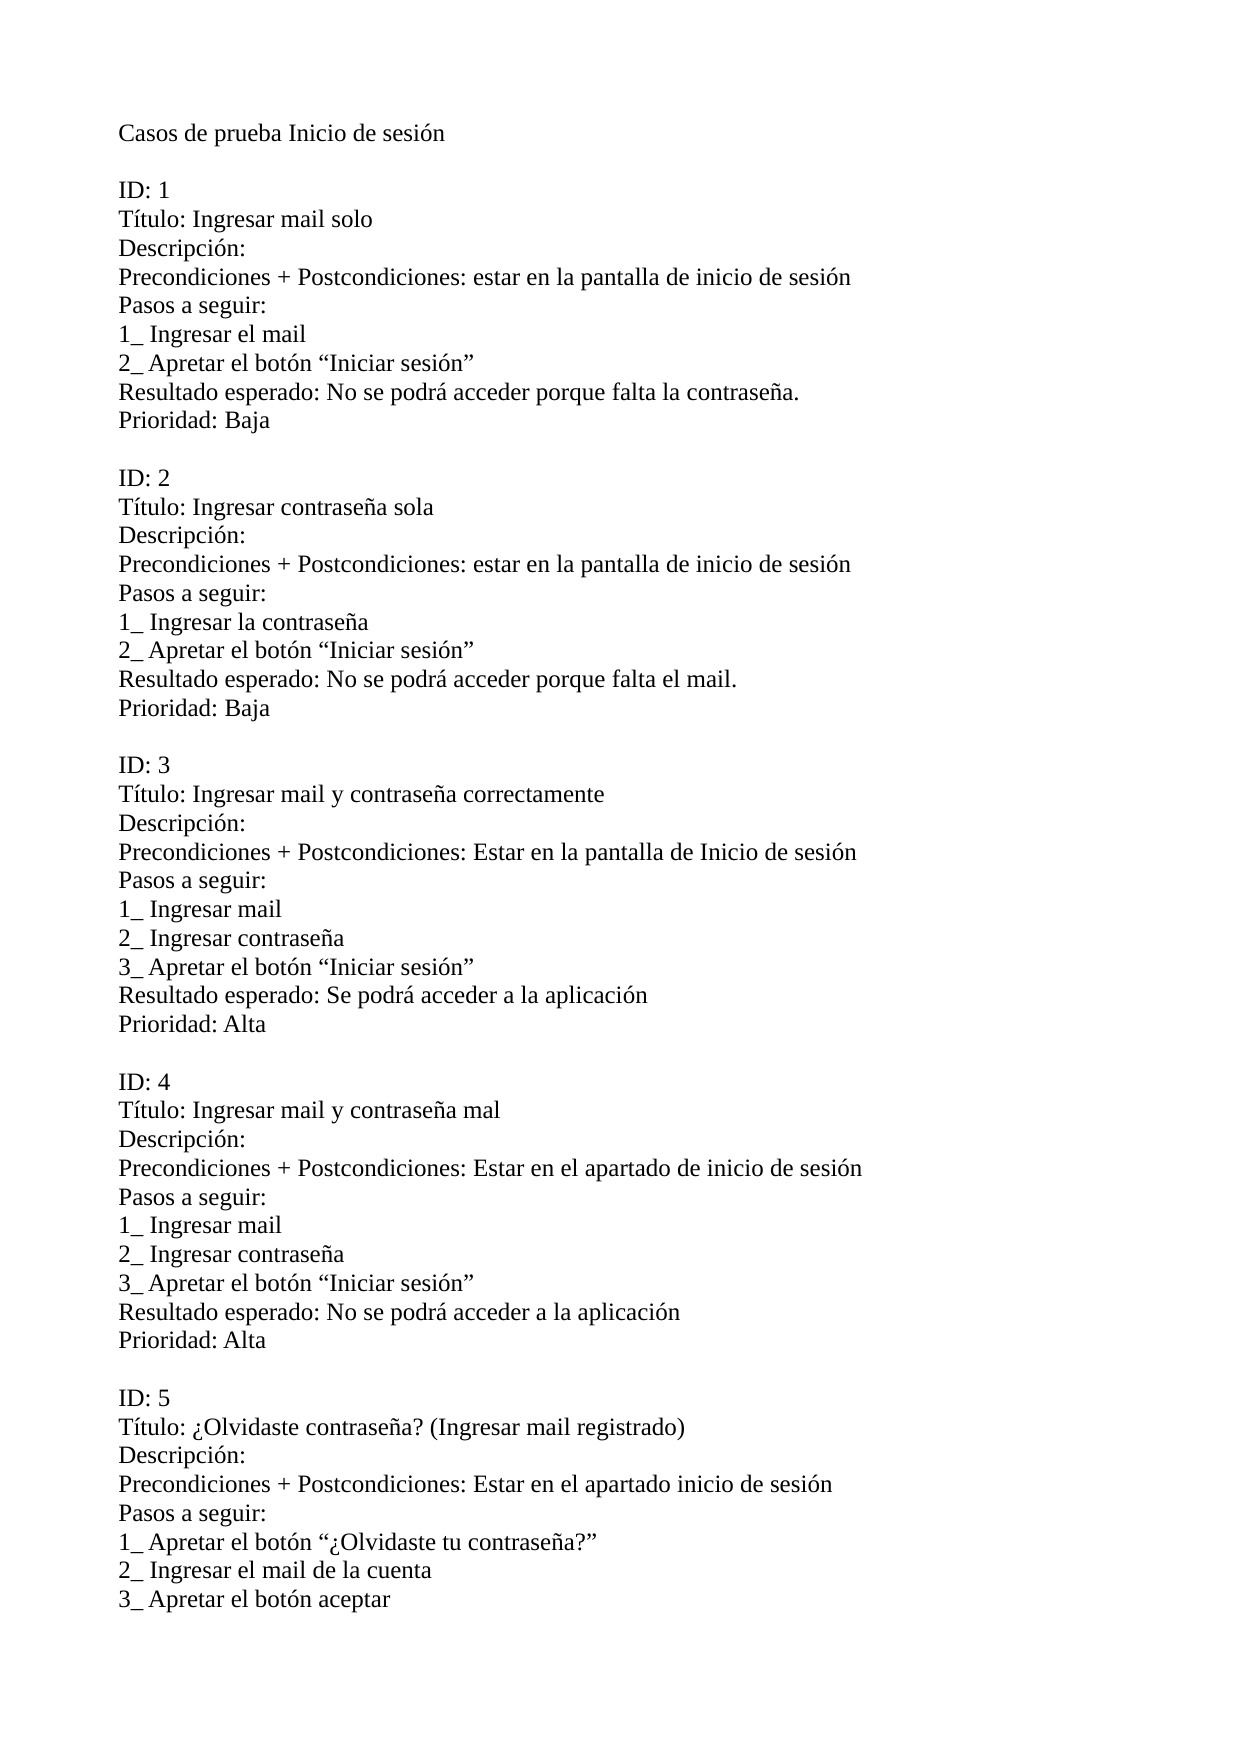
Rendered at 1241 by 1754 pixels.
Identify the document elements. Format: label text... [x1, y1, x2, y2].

text 1_ Ingresar mail [118, 1211, 1122, 1239]
text Precondiciones + Postcondiciones: estar en la pantalla de inicio de sesión [118, 549, 1122, 578]
text Pasos a seguir: [118, 578, 1122, 607]
text Título: Ingresar contraseña sola [118, 492, 1122, 521]
text 1_ Ingresar mail [118, 894, 1122, 923]
text 2_ Ingresar el mail de la cuenta [118, 1556, 1122, 1584]
text Descripción: [118, 1124, 1122, 1153]
text 3_ Apretar el botón “Iniciar sesión” [118, 952, 1122, 981]
text Casos de prueba Inicio de sesión [118, 118, 1122, 147]
text Precondiciones + Postcondiciones: Estar en el apartado de inicio de sesión [118, 1153, 1122, 1182]
text Descripción: [118, 233, 1122, 262]
text Título: Ingresar mail solo [118, 204, 1122, 233]
text Resultado esperado: No se podrá acceder porque falta el mail. [118, 664, 1122, 693]
text 1_ Ingresar el mail [118, 319, 1122, 348]
text ID: 2 [118, 463, 1122, 492]
text Título: Ingresar mail y contraseña correctamente [118, 779, 1122, 808]
text ID: 4 [118, 1067, 1122, 1096]
text 2_ Apretar el botón “Iniciar sesión” [118, 348, 1122, 377]
text 2_ Ingresar contraseña [118, 923, 1122, 952]
text Resultado esperado: No se podrá acceder a la aplicación [118, 1297, 1122, 1326]
text Resultado esperado: No se podrá acceder porque falta la contraseña. [118, 377, 1122, 406]
text Pasos a seguir: [118, 866, 1122, 894]
text Precondiciones + Postcondiciones: Estar en el apartado inicio de sesión [118, 1469, 1122, 1498]
text Prioridad: Alta [118, 1326, 1122, 1354]
text ID: 1 [118, 176, 1122, 204]
text Prioridad: Baja [118, 693, 1122, 722]
text Pasos a seguir: [118, 1498, 1122, 1527]
text 3_ Apretar el botón “Iniciar sesión” [118, 1268, 1122, 1297]
text ID: 3 [118, 751, 1122, 779]
text Resultado esperado: Se podrá acceder a la aplicación [118, 981, 1122, 1009]
text Pasos a seguir: [118, 1182, 1122, 1211]
text Prioridad: Baja [118, 406, 1122, 434]
text Descripción: [118, 808, 1122, 837]
text Prioridad: Alta [118, 1009, 1122, 1038]
text Título: ¿Olvidaste contraseña? (Ingresar mail registrado) [118, 1412, 1122, 1441]
text 2_ Apretar el botón “Iniciar sesión” [118, 636, 1122, 664]
text Descripción: [118, 1441, 1122, 1469]
text 1_ Ingresar la contraseña [118, 607, 1122, 636]
text ID: 5 [118, 1383, 1122, 1412]
text 3_ Apretar el botón aceptar [118, 1584, 1122, 1613]
text Pasos a seguir: [118, 291, 1122, 319]
text Descripción: [118, 521, 1122, 549]
text 2_ Ingresar contraseña [118, 1239, 1122, 1268]
text Precondiciones + Postcondiciones: Estar en la pantalla de Inicio de sesión [118, 837, 1122, 866]
text 1_ Apretar el botón “¿Olvidaste tu contraseña?” [118, 1527, 1122, 1556]
text Precondiciones + Postcondiciones: estar en la pantalla de inicio de sesión [118, 262, 1122, 291]
text Título: Ingresar mail y contraseña mal [118, 1096, 1122, 1124]
